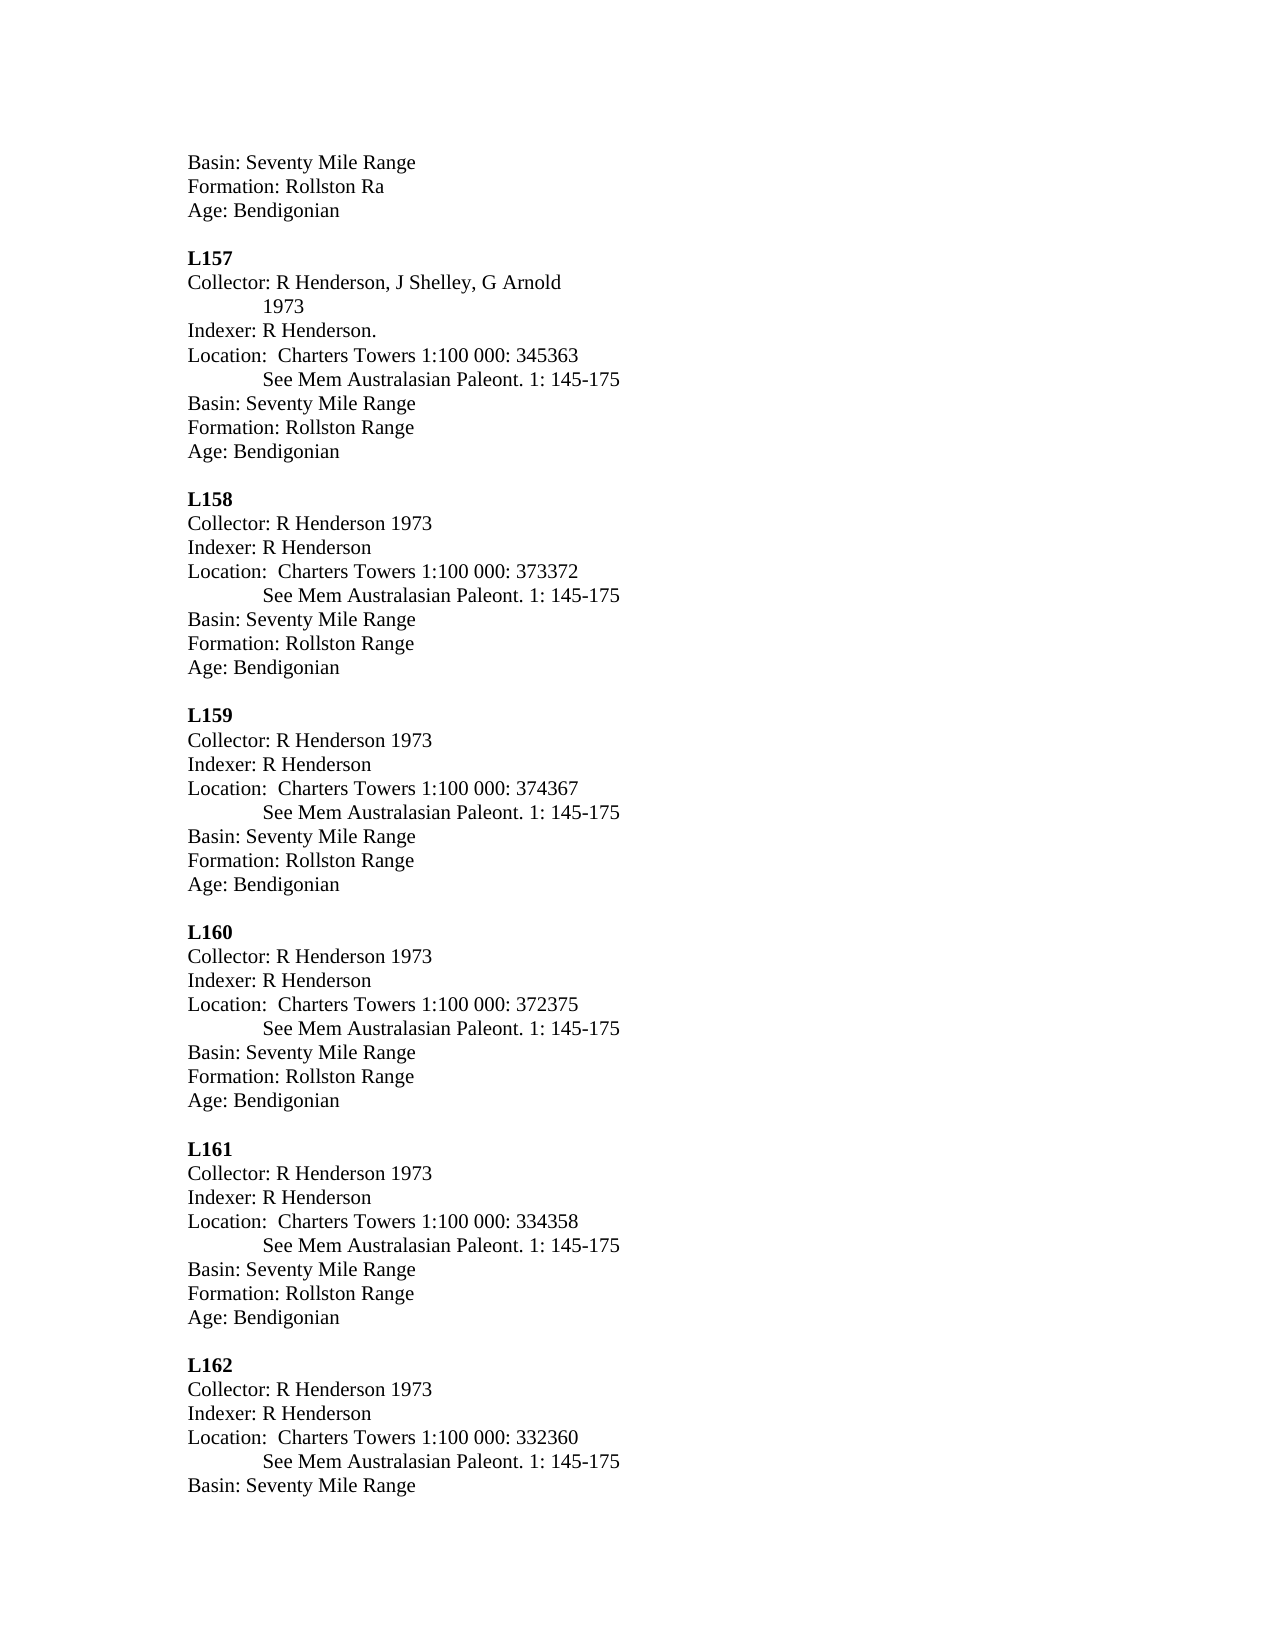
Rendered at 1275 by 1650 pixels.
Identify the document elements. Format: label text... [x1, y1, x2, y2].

text Collector: R Henderson 1973 [187, 1161, 1087, 1185]
text See Mem Australasian Paleont. 1: 145-175 [187, 367, 1087, 391]
text Collector: R Henderson 1973 [187, 511, 1087, 535]
text Basin: Seventy Mile Range [187, 824, 1087, 848]
text Indexer: R Henderson. [187, 318, 1087, 342]
text 1973 [187, 294, 1087, 318]
text Basin: Seventy Mile Range [187, 1473, 1087, 1497]
text Age: Bendigonian [187, 655, 1087, 679]
text Indexer: R Henderson [187, 752, 1087, 776]
text See Mem Australasian Paleont. 1: 145-175 [187, 1449, 1087, 1473]
text Formation: Rollston Ra [187, 174, 1087, 198]
text Location: Charters Towers 1:100 000: 334358 [187, 1209, 1087, 1233]
text Indexer: R Henderson [187, 1185, 1087, 1209]
text Age: Bendigonian [187, 198, 1087, 222]
text Collector: R Henderson, J Shelley, G Arnold [187, 270, 1087, 294]
text Location: Charters Towers 1:100 000: 374367 [187, 776, 1087, 800]
text Collector: R Henderson 1973 [187, 727, 1087, 752]
text Indexer: R Henderson [187, 1401, 1087, 1425]
text L157 [187, 246, 1087, 270]
text Basin: Seventy Mile Range [187, 391, 1087, 415]
text Basin: Seventy Mile Range [187, 1257, 1087, 1281]
text L158 [187, 487, 1087, 511]
text See Mem Australasian Paleont. 1: 145-175 [187, 1233, 1087, 1257]
text Location: Charters Towers 1:100 000: 345363 [187, 342, 1087, 367]
text See Mem Australasian Paleont. 1: 145-175 [187, 1016, 1087, 1040]
text Formation: Rollston Range [187, 631, 1087, 655]
text Collector: R Henderson 1973 [187, 944, 1087, 968]
text Collector: R Henderson 1973 [187, 1377, 1087, 1401]
text Indexer: R Henderson [187, 535, 1087, 559]
text Indexer: R Henderson [187, 968, 1087, 992]
text Formation: Rollston Range [187, 415, 1087, 439]
text Formation: Rollston Range [187, 1281, 1087, 1305]
text Basin: Seventy Mile Range [187, 607, 1087, 631]
text L162 [187, 1353, 1087, 1377]
text Age: Bendigonian [187, 1305, 1087, 1329]
text Location: Charters Towers 1:100 000: 372375 [187, 992, 1087, 1016]
text Location: Charters Towers 1:100 000: 332360 [187, 1425, 1087, 1449]
text See Mem Australasian Paleont. 1: 145-175 [187, 583, 1087, 607]
text Basin: Seventy Mile Range [187, 150, 1087, 174]
text Location: Charters Towers 1:100 000: 373372 [187, 559, 1087, 583]
text Age: Bendigonian [187, 439, 1087, 463]
text Formation: Rollston Range [187, 1064, 1087, 1088]
text Age: Bendigonian [187, 872, 1087, 896]
text See Mem Australasian Paleont. 1: 145-175 [187, 800, 1087, 824]
text L160 [187, 920, 1087, 944]
text L161 [187, 1137, 1087, 1161]
text Age: Bendigonian [187, 1088, 1087, 1112]
text Basin: Seventy Mile Range [187, 1040, 1087, 1064]
text L159 [187, 703, 1087, 727]
text Formation: Rollston Range [187, 848, 1087, 872]
